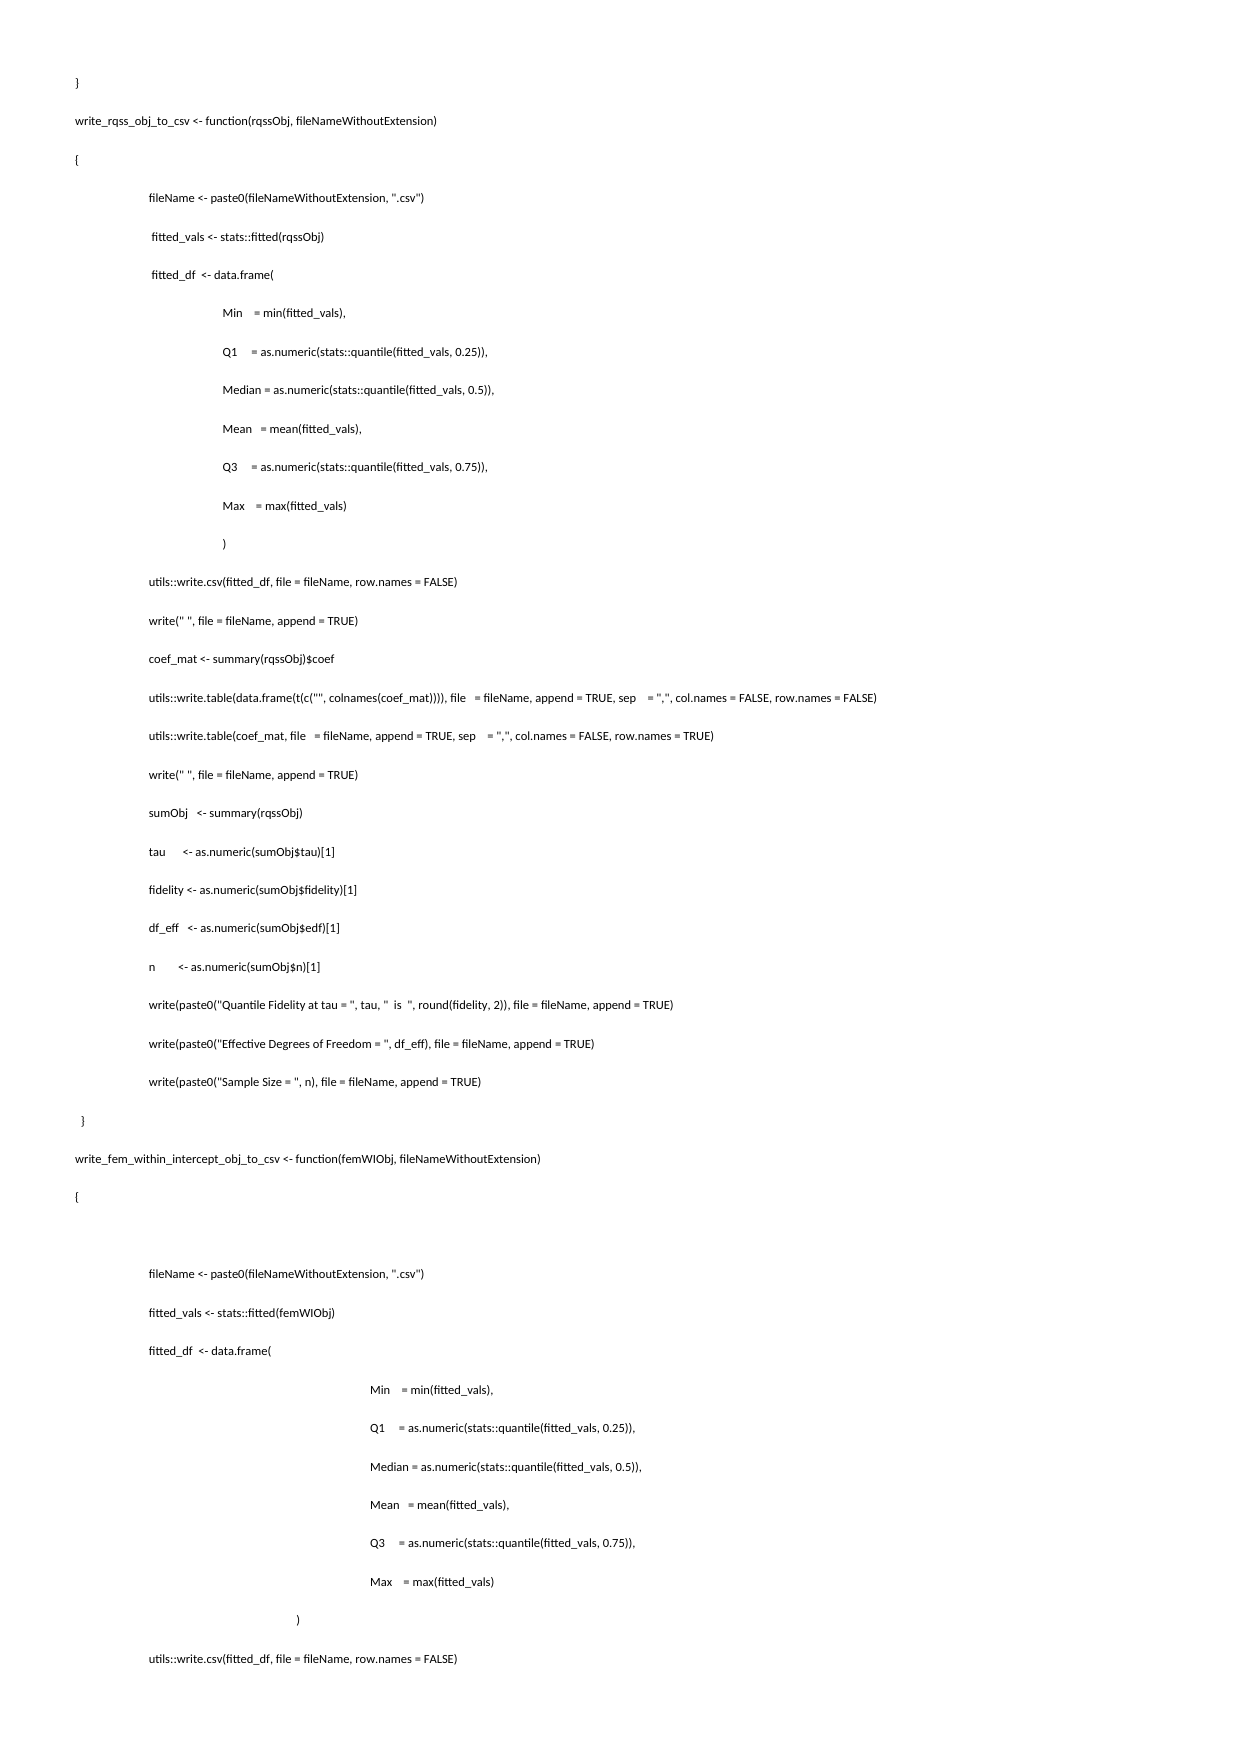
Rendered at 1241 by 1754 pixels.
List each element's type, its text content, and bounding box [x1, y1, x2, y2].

text Q1 = as.numeric(stats::quantile(fitted_vals, 0.25)), [75, 344, 1165, 359]
text write(" ", file = fileName, append = TRUE) [75, 767, 1165, 782]
text Min = min(fitted_vals), [75, 1382, 1165, 1397]
text Max = max(fitted_vals) [75, 1574, 1165, 1589]
text ) [75, 1612, 1165, 1628]
text Mean = mean(fitted_vals), [75, 421, 1165, 436]
text { [75, 1190, 1165, 1205]
text tau <- as.numeric(sumObj$tau)[1] [75, 844, 1165, 859]
text Median = as.numeric(stats::quantile(fitted_vals, 0.5)), [75, 382, 1165, 398]
text write(paste0("Effective Degrees of Freedom = ", df_eff), file = fileName, append = TRUE) [75, 1036, 1165, 1051]
text { [75, 152, 1165, 167]
text Min = min(fitted_vals), [75, 306, 1165, 321]
text write(paste0("Quantile Fidelity at tau = ", tau, " is ", round(fidelity, 2)), file = fileName, append = TRUE) [75, 997, 1165, 1013]
text } [75, 75, 1165, 90]
text fitted_vals <- stats::fitted(femWIObj) [75, 1305, 1165, 1320]
text n <- as.numeric(sumObj$n)[1] [75, 959, 1165, 974]
text df_eff <- as.numeric(sumObj$edf)[1] [75, 921, 1165, 936]
text } [75, 1113, 1165, 1128]
text coef_mat <- summary(rqssObj)$coef [75, 652, 1165, 667]
text Max = max(fitted_vals) [75, 498, 1165, 513]
text write_fem_within_intercept_obj_to_csv <- function(femWIObj, fileNameWithoutExtension) [75, 1151, 1165, 1167]
text write(" ", file = fileName, append = TRUE) [75, 613, 1165, 628]
text write(paste0("Sample Size = ", n), file = fileName, append = TRUE) [75, 1074, 1165, 1090]
text fileName <- paste0(fileNameWithoutExtension, ".csv") [75, 1267, 1165, 1282]
text write_rqss_obj_to_csv <- function(rqssObj, fileNameWithoutExtension) [75, 113, 1165, 129]
text utils::write.table(data.frame(t(c("", colnames(coef_mat)))), file = fileName, append = TRUE, sep = ",", col.names = FALSE, row.names = FALSE) [75, 690, 1165, 705]
text fitted_df <- data.frame( [75, 1343, 1165, 1359]
text fileName <- paste0(fileNameWithoutExtension, ".csv") [75, 190, 1165, 206]
text Median = as.numeric(stats::quantile(fitted_vals, 0.5)), [75, 1459, 1165, 1474]
text utils::write.csv(fitted_df, file = fileName, row.names = FALSE) [75, 1651, 1165, 1666]
text fitted_df <- data.frame( [75, 267, 1165, 282]
text Q3 = as.numeric(stats::quantile(fitted_vals, 0.75)), [75, 1536, 1165, 1551]
text utils::write.csv(fitted_df, file = fileName, row.names = FALSE) [75, 575, 1165, 590]
text Mean = mean(fitted_vals), [75, 1497, 1165, 1512]
text ) [75, 536, 1165, 552]
text Q1 = as.numeric(stats::quantile(fitted_vals, 0.25)), [75, 1420, 1165, 1436]
text fidelity <- as.numeric(sumObj$fidelity)[1] [75, 882, 1165, 897]
text sumObj <- summary(rqssObj) [75, 805, 1165, 821]
text Q3 = as.numeric(stats::quantile(fitted_vals, 0.75)), [75, 459, 1165, 475]
text fitted_vals <- stats::fitted(rqssObj) [75, 229, 1165, 244]
text utils::write.table(coef_mat, file = fileName, append = TRUE, sep = ",", col.names = FALSE, row.names = TRUE) [75, 728, 1165, 744]
